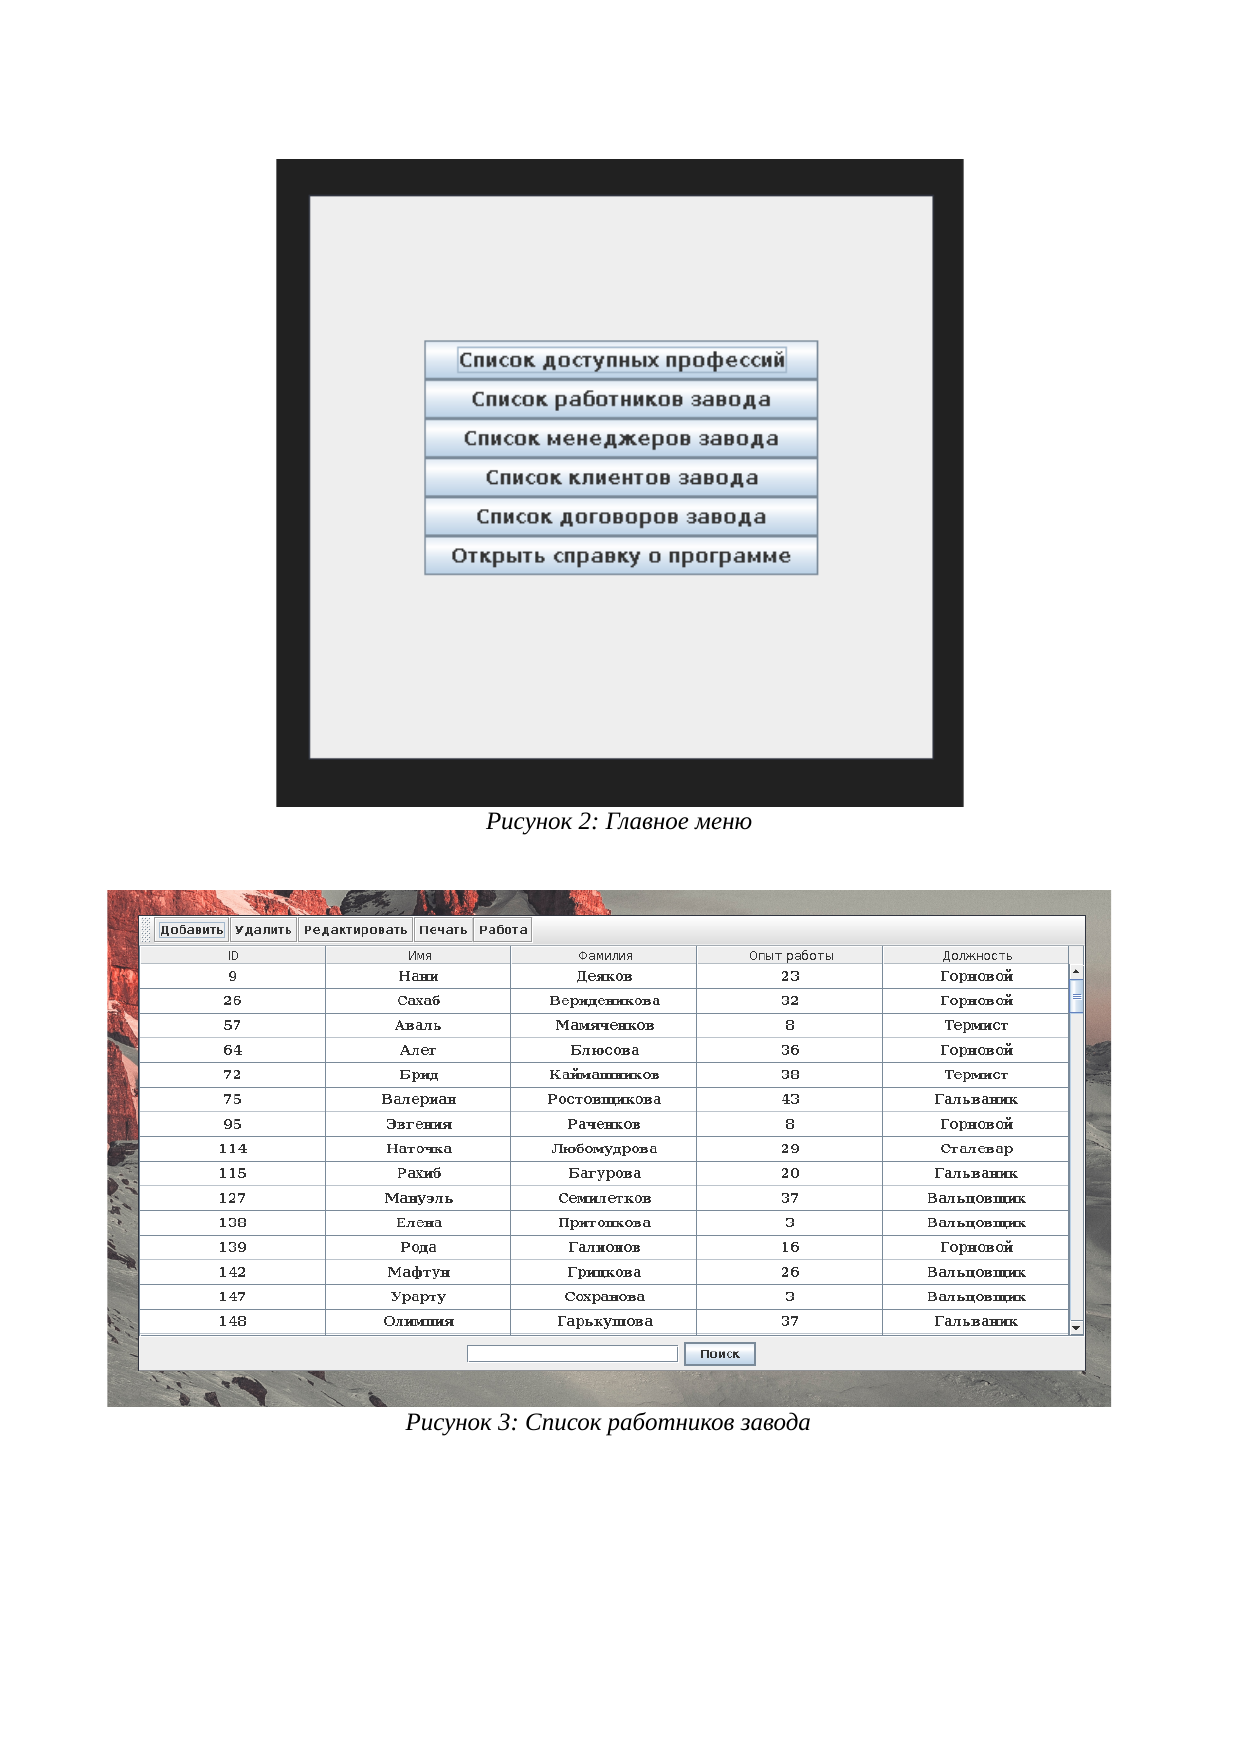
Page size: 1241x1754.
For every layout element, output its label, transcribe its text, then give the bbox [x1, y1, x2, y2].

text Рисунок 2: Главное меню [276, 807, 964, 835]
text Рисунок 3: Список работников завода [107, 1407, 1111, 1435]
picture [276, 159, 964, 807]
picture [107, 890, 1112, 1407]
